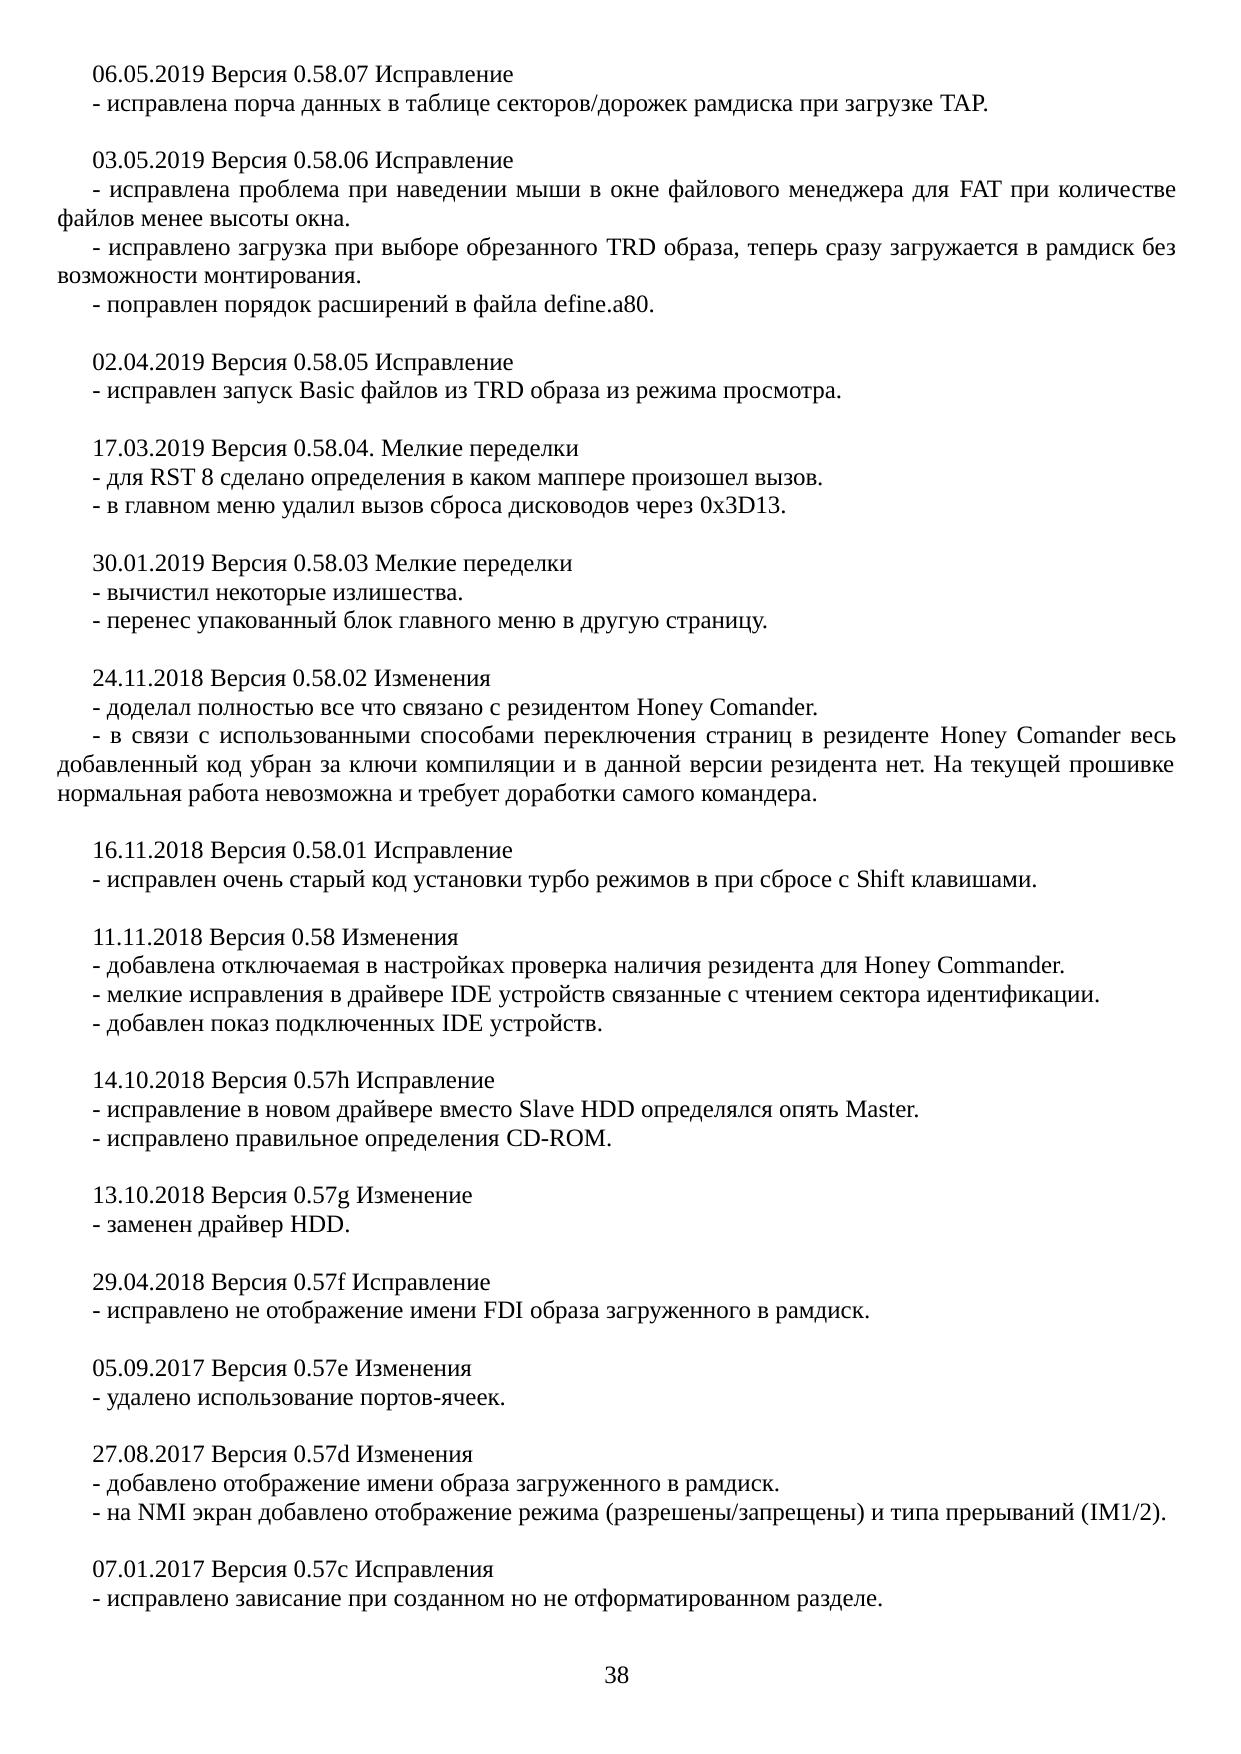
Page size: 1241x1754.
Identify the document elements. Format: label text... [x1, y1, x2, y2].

text 13.10.2018 Версия 0.57g Изменение [57, 1181, 1176, 1209]
text - вычистил некоторые излишества. [57, 577, 1176, 606]
text - исправлен запуск Basic файлов из TRD образа из режима просмотра. [57, 376, 1176, 404]
text 07.01.2017 Версия 0.57с Исправления [57, 1554, 1176, 1583]
text - исправлено не отображение имени FDI образа загруженного в рамдиск. [57, 1296, 1176, 1324]
text - в главном меню удалил вызов сброса дисководов через 0x3D13. [57, 491, 1176, 519]
text - исправлена проблема при наведении мыши в окне файлового менеджера для FAT при количестве файлов менее высоты окна. [57, 174, 1176, 232]
text - исправление в новом драйвере вместо Slave HDD определялся опять Master. [57, 1094, 1176, 1123]
text - удалено использование портов-ячеек. [57, 1382, 1176, 1411]
text - добавлена отключаемая в настройках проверка наличия резидента для Honey Commander. [57, 951, 1176, 979]
text 03.05.2019 Версия 0.58.06 Исправление [57, 146, 1176, 174]
text - перенес упакованный блок главного меню в другую страницу. [57, 606, 1176, 634]
text 29.04.2018 Версия 0.57f Исправление [57, 1267, 1176, 1296]
text 05.09.2017 Версия 0.57e Изменения [57, 1353, 1176, 1382]
text - мелкие исправления в драйвере IDE устройств связанные с чтением сектора идентификации. [57, 979, 1176, 1008]
text 24.11.2018 Версия 0.58.02 Изменения [57, 663, 1176, 692]
text - исправлена порча данных в таблице секторов/дорожек рамдиска при загрузке TAP. [57, 88, 1176, 117]
text - на NMI экран добавлено отображение режима (разрешены/запрещены) и типа прерываний (IM1/2). [57, 1497, 1176, 1526]
text 17.03.2019 Версия 0.58.04. Мелкие переделки [57, 433, 1176, 462]
text 02.04.2019 Версия 0.58.05 Исправление [57, 347, 1176, 376]
text - поправлен порядок расширений в файла define.a80. [57, 289, 1176, 318]
text - добавлено отображение имени образа загруженного в рамдиск. [57, 1468, 1176, 1497]
text - для RST 8 сделано определения в каком маппере произошел вызов. [57, 462, 1176, 491]
text - заменен драйвер HDD. [57, 1209, 1176, 1238]
text 06.05.2019 Версия 0.58.07 Исправление [57, 59, 1176, 88]
text - добавлен показ подключенных IDE устройств. [57, 1008, 1176, 1037]
text 16.11.2018 Версия 0.58.01 Исправление [57, 836, 1176, 864]
text - исправлено загрузка при выборе обрезанного TRD образа, теперь сразу загружается в рамдиск без возможности монтирования. [57, 232, 1176, 289]
text - исправлен очень старый код установки турбо режимов в при сбросе с Shift клавишами. [57, 864, 1176, 893]
text - исправлено зависание при созданном но не отформатированном разделе. [57, 1583, 1176, 1612]
text 14.10.2018 Версия 0.57h Исправление [57, 1066, 1176, 1094]
text 27.08.2017 Версия 0.57d Изменения [57, 1439, 1176, 1468]
text - исправлено правильное определения CD-ROM. [57, 1123, 1176, 1152]
text - доделал полностью все что связано с резидентом Honey Comander. [57, 692, 1176, 721]
text 30.01.2019 Версия 0.58.03 Мелкие переделки [57, 548, 1176, 577]
text - в связи с использованными способами переключения страниц в резиденте Honey Comander весь добавленный код убран за ключи компиляции и в данной версии резидента нет. На текущей прошивке нормальная работа невозможна и требует доработки самого командера. [57, 721, 1176, 807]
text 11.11.2018 Версия 0.58 Изменения [57, 922, 1176, 951]
